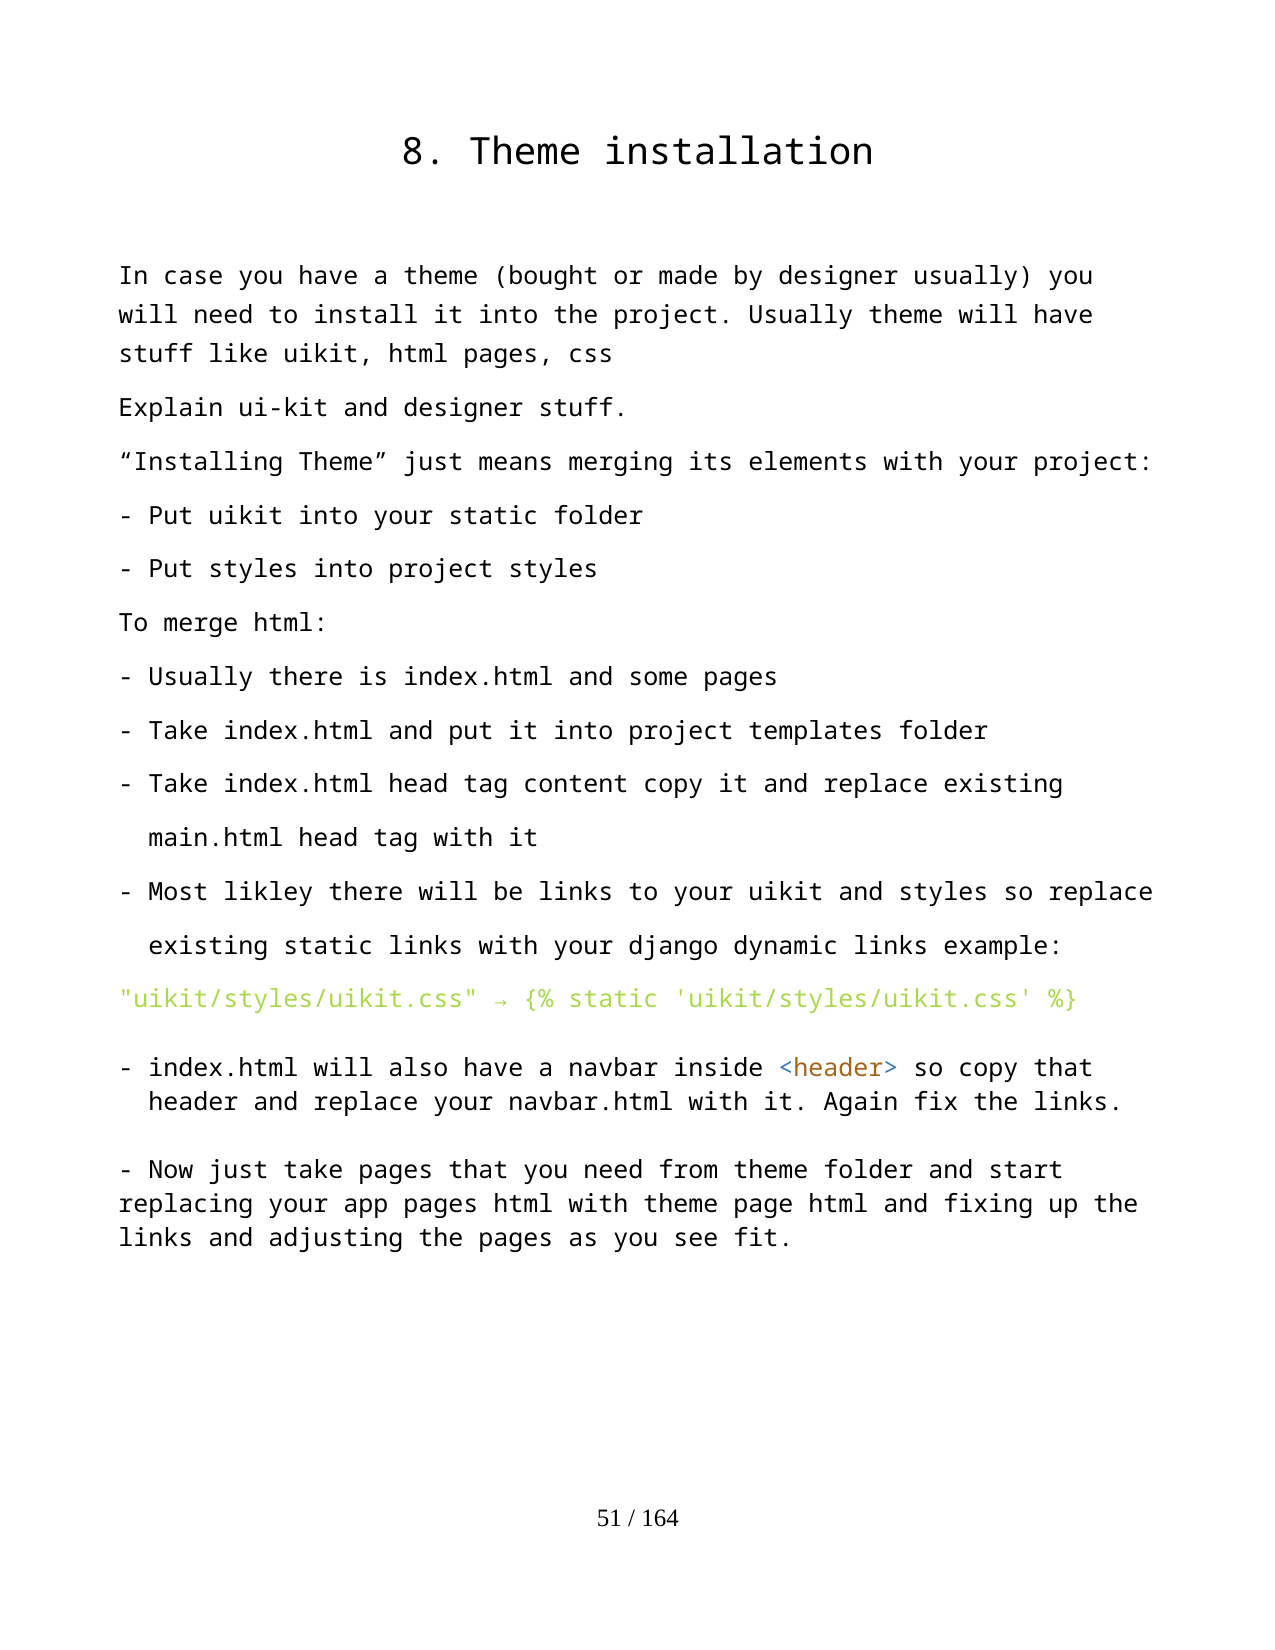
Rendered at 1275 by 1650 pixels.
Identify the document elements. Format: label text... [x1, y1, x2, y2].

text - Usually there is index.html and some pages [118, 658, 1157, 693]
text To merge html: [118, 605, 1157, 639]
text In case you have a theme (bought or made by designer usually) you will need to install it into the project. Usually theme will have stuff like uikit, html pages, css [118, 258, 1157, 370]
text - Take index.html and put it into project templates folder [118, 712, 1157, 746]
text header and replace your navbar.html with it. Again fix the links. [118, 1083, 1157, 1117]
subtitle 8. Theme installation [118, 124, 1157, 175]
text - Put uikit into your static folder [118, 497, 1157, 531]
text - Now just take pages that you need from theme folder and start replacing your app pages html with theme page html and fixing up the links and adjusting the pages as you see fit. [118, 1151, 1157, 1253]
text existing static links with your django dynamic links example: [118, 927, 1157, 961]
text "uikit/styles/uikit.css" → {% static 'uikit/styles/uikit.css' %} [118, 981, 1157, 1015]
text - Most likley there will be links to your uikit and styles so replace [118, 873, 1157, 908]
text “Installing Theme” just means merging its elements with your project: [118, 443, 1157, 478]
text - Take index.html head tag content copy it and replace existing [118, 766, 1157, 800]
text - Put styles into project styles [118, 551, 1157, 585]
text Explain ui-kit and designer stuff. [118, 390, 1157, 424]
text - index.html will also have a navbar inside <header> so copy that [118, 1049, 1157, 1083]
text main.html head tag with it [118, 820, 1157, 854]
